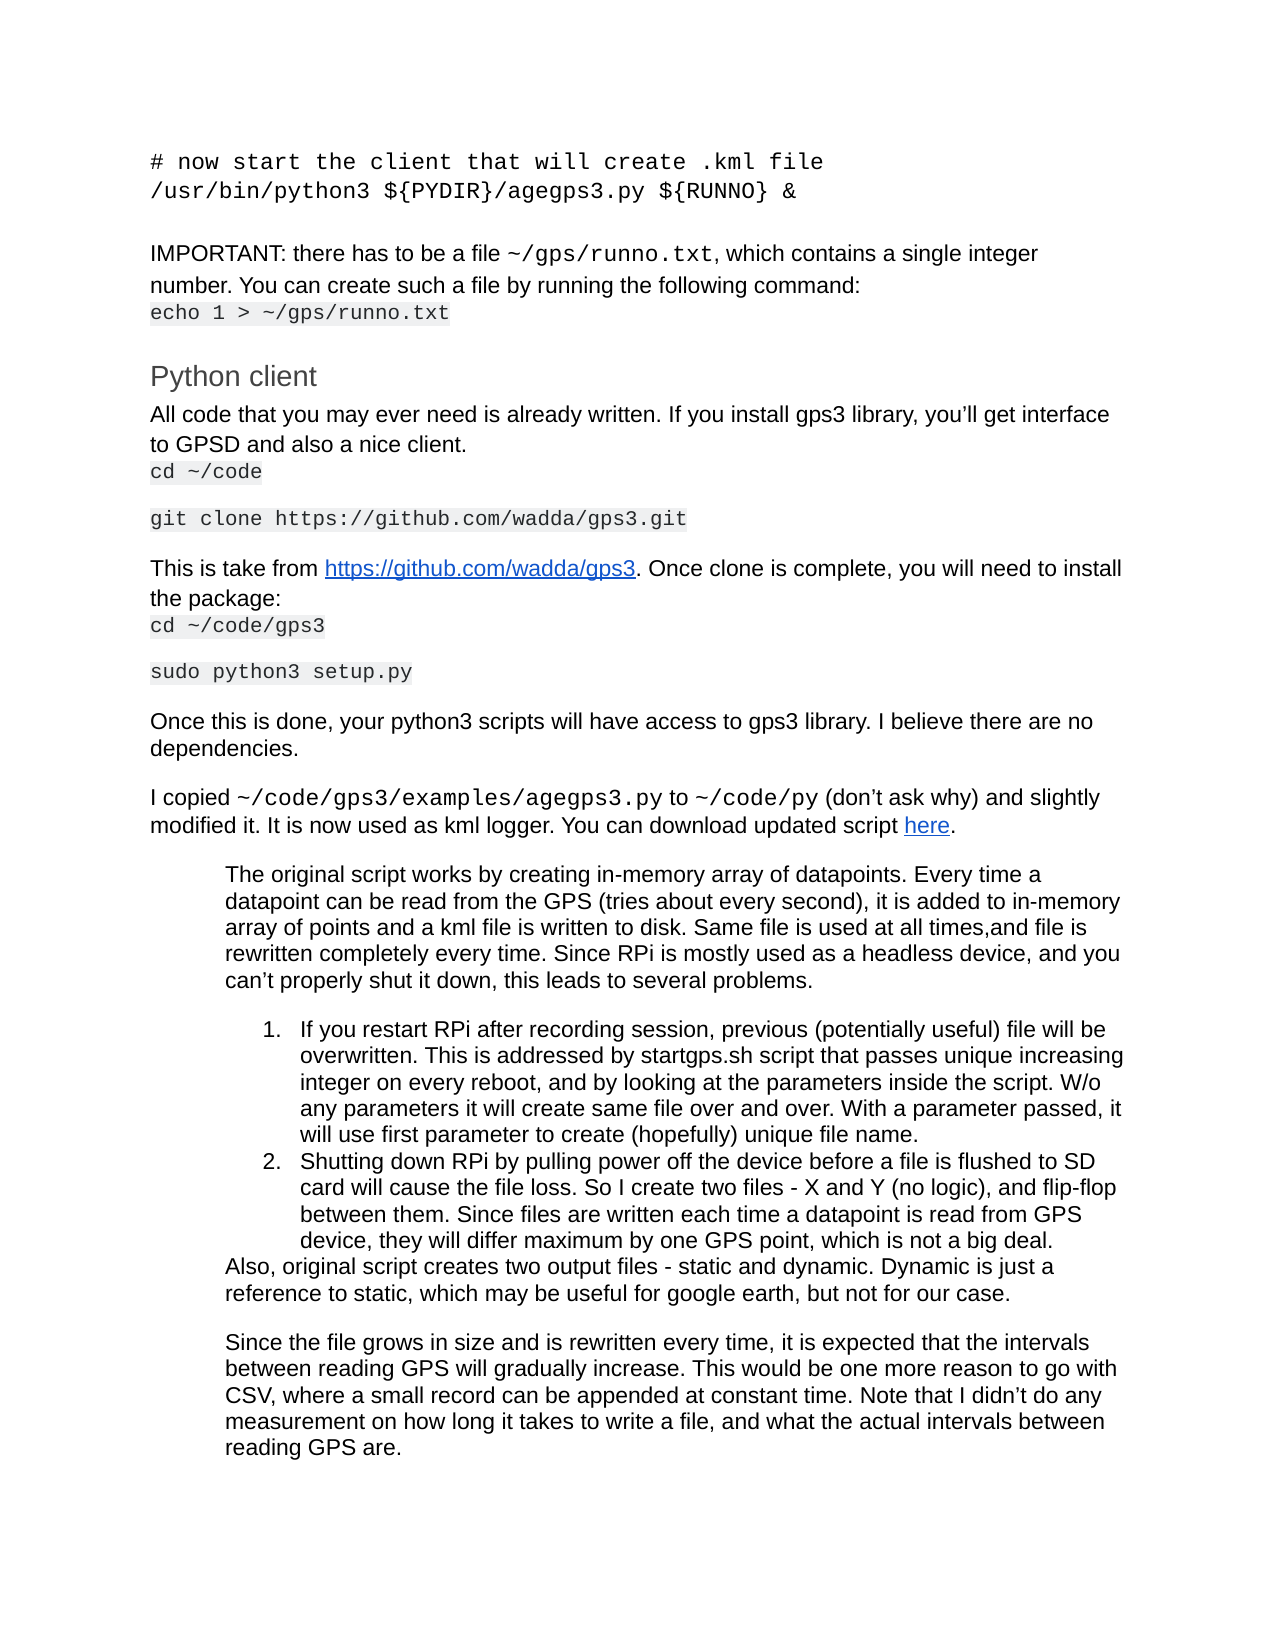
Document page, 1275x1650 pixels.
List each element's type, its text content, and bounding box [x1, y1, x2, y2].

list Shutting down RPi by pulling power off the device before a file is flushed to SD card will cause the file loss. So I create two files - X and Y (no logic), and flip-flop between them. Since files are written each time a datapoint is read from GPS device, they will differ maximum by one GPS point, which is not a big deal. [262, 1148, 1125, 1253]
text Once this is done, your python3 scripts will have access to gps3 library. I believe there are no dependencies. [150, 708, 1125, 761]
text cd ~/code [150, 461, 1125, 485]
list If you restart RPi after recording session, previous (potentially useful) file will be overwritten. This is addressed by startgps.sh script that passes unique increasing integer on every reboot, and by looking at the parameters inside the script. W/o any parameters it will create same file over and over. With a parameter passed, it will use first parameter to create (hopefully) unique file name. [262, 1016, 1125, 1148]
text The original script works by creating in-memory array of datapoints. Every time a datapoint can be read from the GPS (tries about every second), it is added to in-memory array of points and a kml file is written to disk. Same file is used at all times,and file is rewritten completely every time. Since RPi is mostly used as a headless device, and you can’t properly shut it down, this leads to several problems. [225, 861, 1125, 993]
text This is take from https://github.com/wadda/gps3. Once clone is complete, you will need to install the package: [150, 554, 1125, 611]
text I copied ~/code/gps3/examples/agegps3.py to ~/code/py (don’t ask why) and slightly modified it. It is now used as kml logger. You can download updated script here. [150, 784, 1125, 838]
text /usr/bin/python3 ${PYDIR}/agegps3.py ${RUNNO} & [150, 180, 1125, 206]
subtitle Python client [150, 359, 1125, 393]
text IMPORTANT: there has to be a file ~/gps/runno.txt, which contains a single integer number. You can create such a file by running the following command: [150, 240, 1125, 298]
text echo 1 > ~/gps/runno.txt [150, 302, 1125, 326]
text cd ~/code/gps3 [150, 615, 1125, 639]
text All code that you may ever need is already written. If you install gps3 library, you’ll get interface to GPSD and also a nice client. [150, 401, 1125, 458]
text Also, original script creates two output files - static and dynamic. Dynamic is just a reference to static, which may be useful for google earth, but not for our case. [225, 1253, 1125, 1306]
text git clone https://github.com/wadda/gps3.git [150, 508, 1125, 532]
text # now start the client that will create .kml file [150, 150, 1125, 176]
text Since the file grows in size and is rewritten every time, it is expected that the intervals between reading GPS will gradually increase. This would be one more reason to go with CSV, where a small record can be appended at constant time. Note that I didn’t do any measurement on how long it takes to write a file, and what the actual intervals between reading GPS are. [225, 1329, 1125, 1461]
text sudo python3 setup.py [150, 662, 1125, 685]
